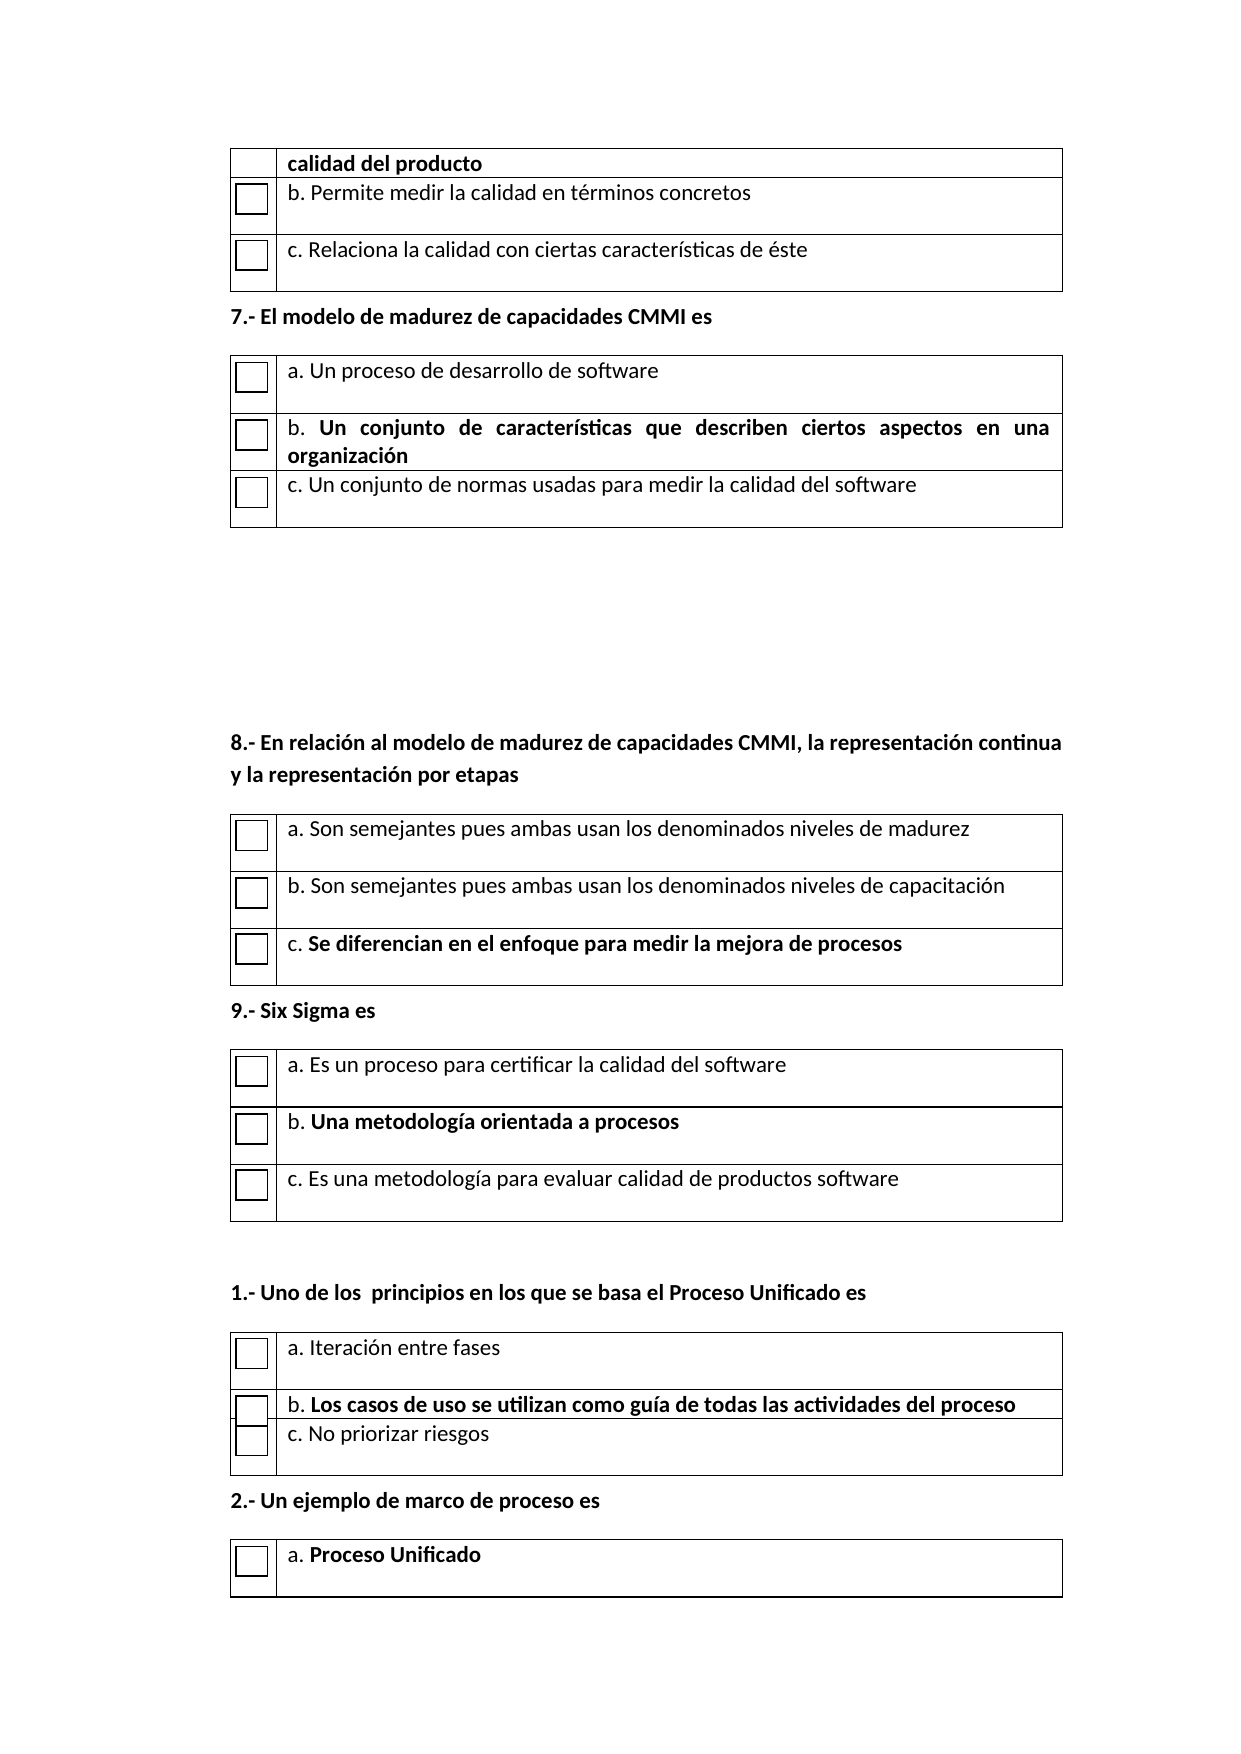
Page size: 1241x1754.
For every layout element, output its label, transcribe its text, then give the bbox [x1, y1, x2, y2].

table_cell [231, 929, 276, 985]
table_cell [231, 1108, 276, 1163]
table_cell c. No priorizar riesgos [277, 1419, 1062, 1475]
list 9.- Six Sigma es [230, 996, 1063, 1024]
table_cell [231, 872, 276, 928]
table_cell [231, 1165, 276, 1221]
list 1.- Uno de los principios en los que se basa el Proceso Unificado es [230, 1278, 1063, 1307]
table_header [231, 1540, 276, 1596]
table_cell [231, 471, 276, 527]
table_cell c. Es una metodología para evaluar calidad de productos software [277, 1165, 1062, 1221]
table_cell [231, 1390, 276, 1418]
table_header [231, 149, 276, 177]
list 8.- En relación al modelo de madurez de capacidades CMMI, la representación continua y la representación por etapas [230, 728, 1063, 788]
table_cell c. Relaciona la calidad con ciertas características de éste [277, 235, 1062, 291]
table_cell b. Permite medir la calidad en términos concretos [277, 178, 1062, 234]
table_cell b. Una metodología orientada a procesos [277, 1108, 1062, 1163]
table_header a. Un proceso de desarrollo de software [277, 356, 1062, 412]
table_cell [231, 178, 276, 234]
table_header a. Es un proceso para certificar la calidad del software [277, 1050, 1062, 1106]
table_header [231, 356, 276, 412]
list 7.- El modelo de madurez de capacidades CMMI es [230, 302, 1063, 330]
table_header a. Proceso Unificado [277, 1540, 1062, 1596]
table_cell c. Se diferencian en el enfoque para medir la mejora de procesos [277, 929, 1062, 985]
table_cell b. Un conjunto de características que describen ciertos aspectos en una organización [277, 414, 1062, 469]
table_header [231, 1333, 276, 1389]
table_cell [231, 1419, 276, 1475]
table_header a. Son semejantes pues ambas usan los denominados niveles de madurez [277, 815, 1062, 871]
table_cell b. Los casos de uso se utilizan como guía de todas las actividades del proceso [277, 1390, 1062, 1418]
table_header calidad del producto [277, 149, 1062, 177]
list 2.- Un ejemplo de marco de proceso es [230, 1486, 1063, 1514]
table_cell b. Son semejantes pues ambas usan los denominados niveles de capacitación [277, 872, 1062, 928]
table_header [231, 1050, 276, 1106]
table_header a. Iteración entre fases [277, 1333, 1062, 1389]
table_cell [231, 235, 276, 291]
table_header [231, 815, 276, 871]
table_cell [231, 414, 276, 469]
table_cell c. Un conjunto de normas usadas para medir la calidad del software [277, 471, 1062, 527]
